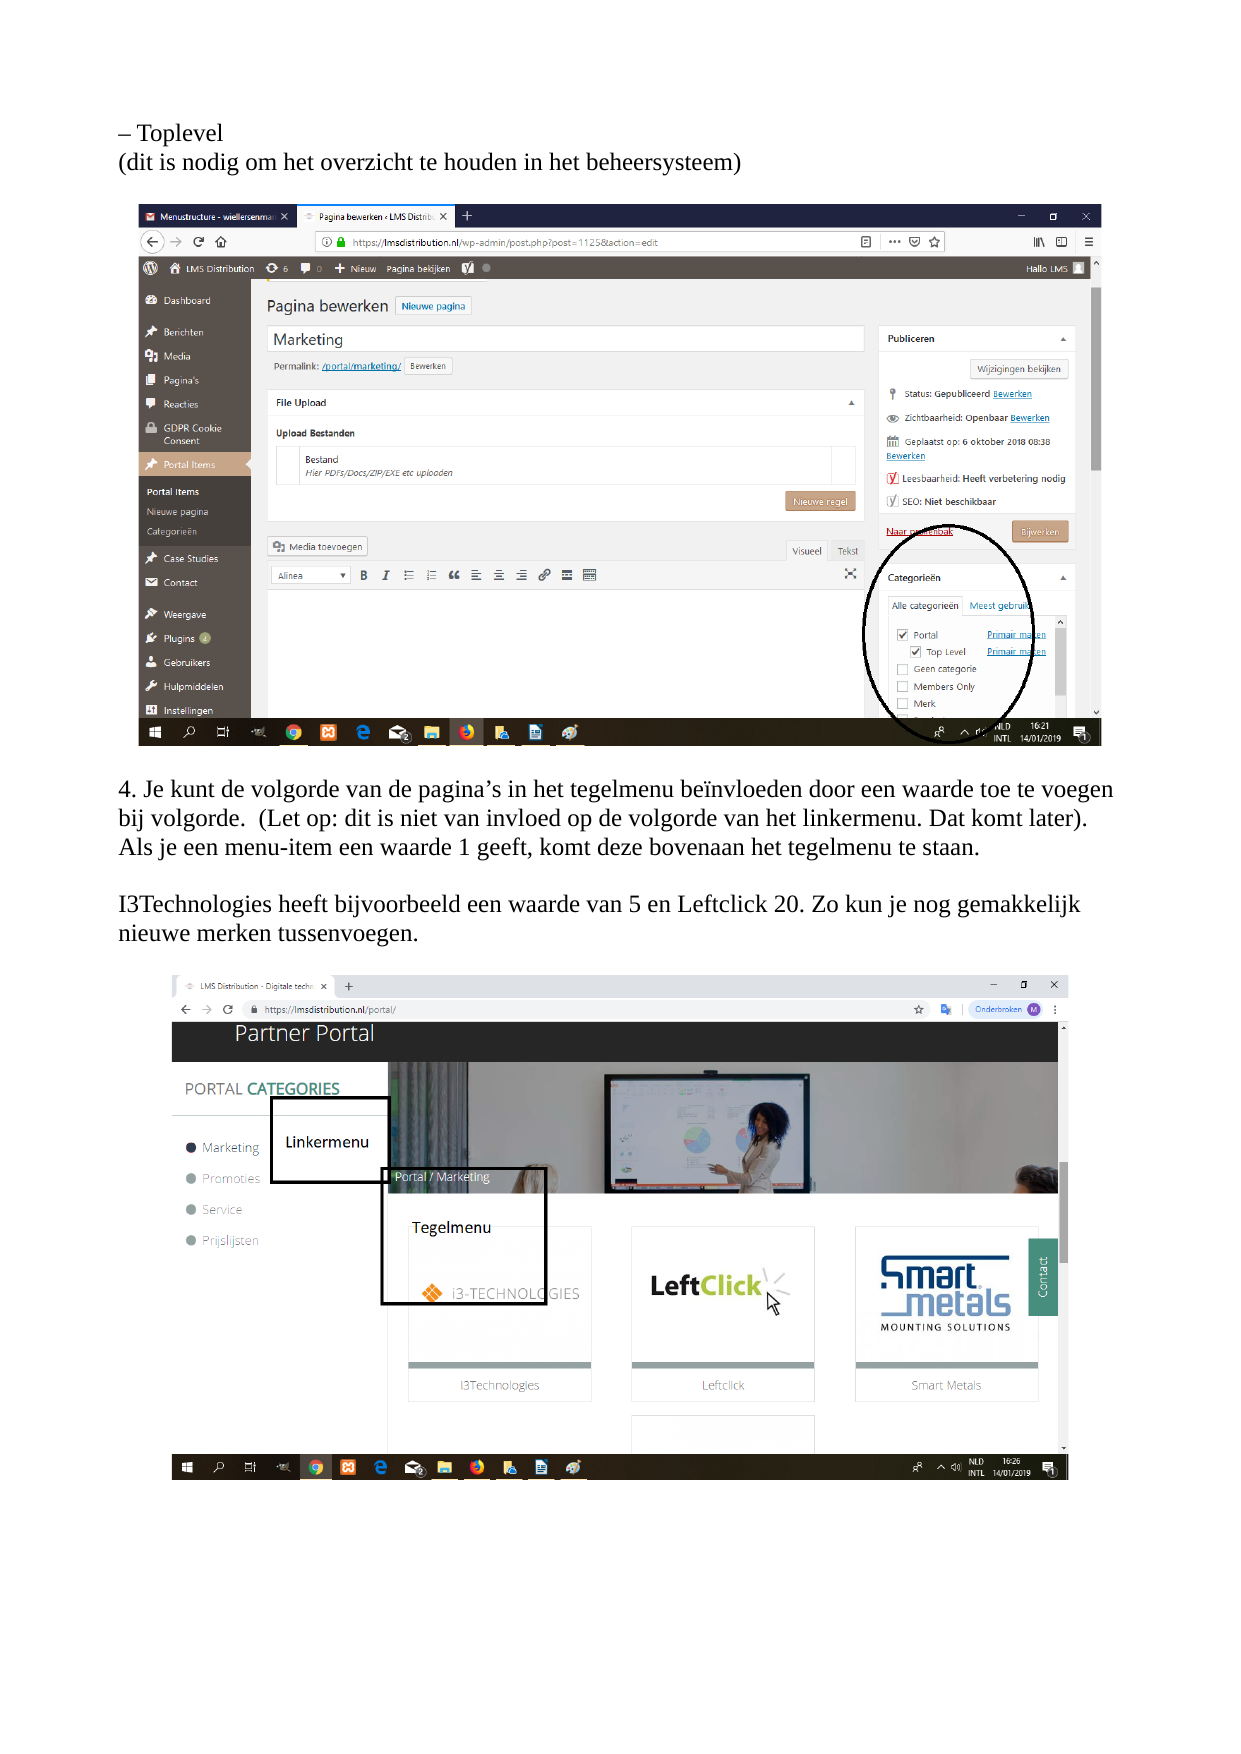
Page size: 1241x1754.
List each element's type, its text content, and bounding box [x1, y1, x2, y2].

text 4. Je kunt de volgorde van de pagina’s in het tegelmenu beïnvloeden door een waarde toe te voegen bij volgorde. (Let op: dit is niet van invloed op de volgorde van het linkermenu. Dat komt later). Als je een menu-item een waarde 1 geeft, komt deze bovenaan het tegelmenu te staan. [118, 774, 1122, 861]
text (dit is nodig om het overzicht te houden in het beheersysteem) [118, 147, 1122, 176]
text I3Technologies heeft bijvoorbeeld een waarde van 5 en Leftclick 20. Zo kun je nog gemakkelijk nieuwe merken tussenvoegen. [118, 889, 1122, 947]
text – Toplevel [118, 118, 1122, 147]
picture [138, 204, 1102, 746]
picture [171, 975, 1069, 1480]
